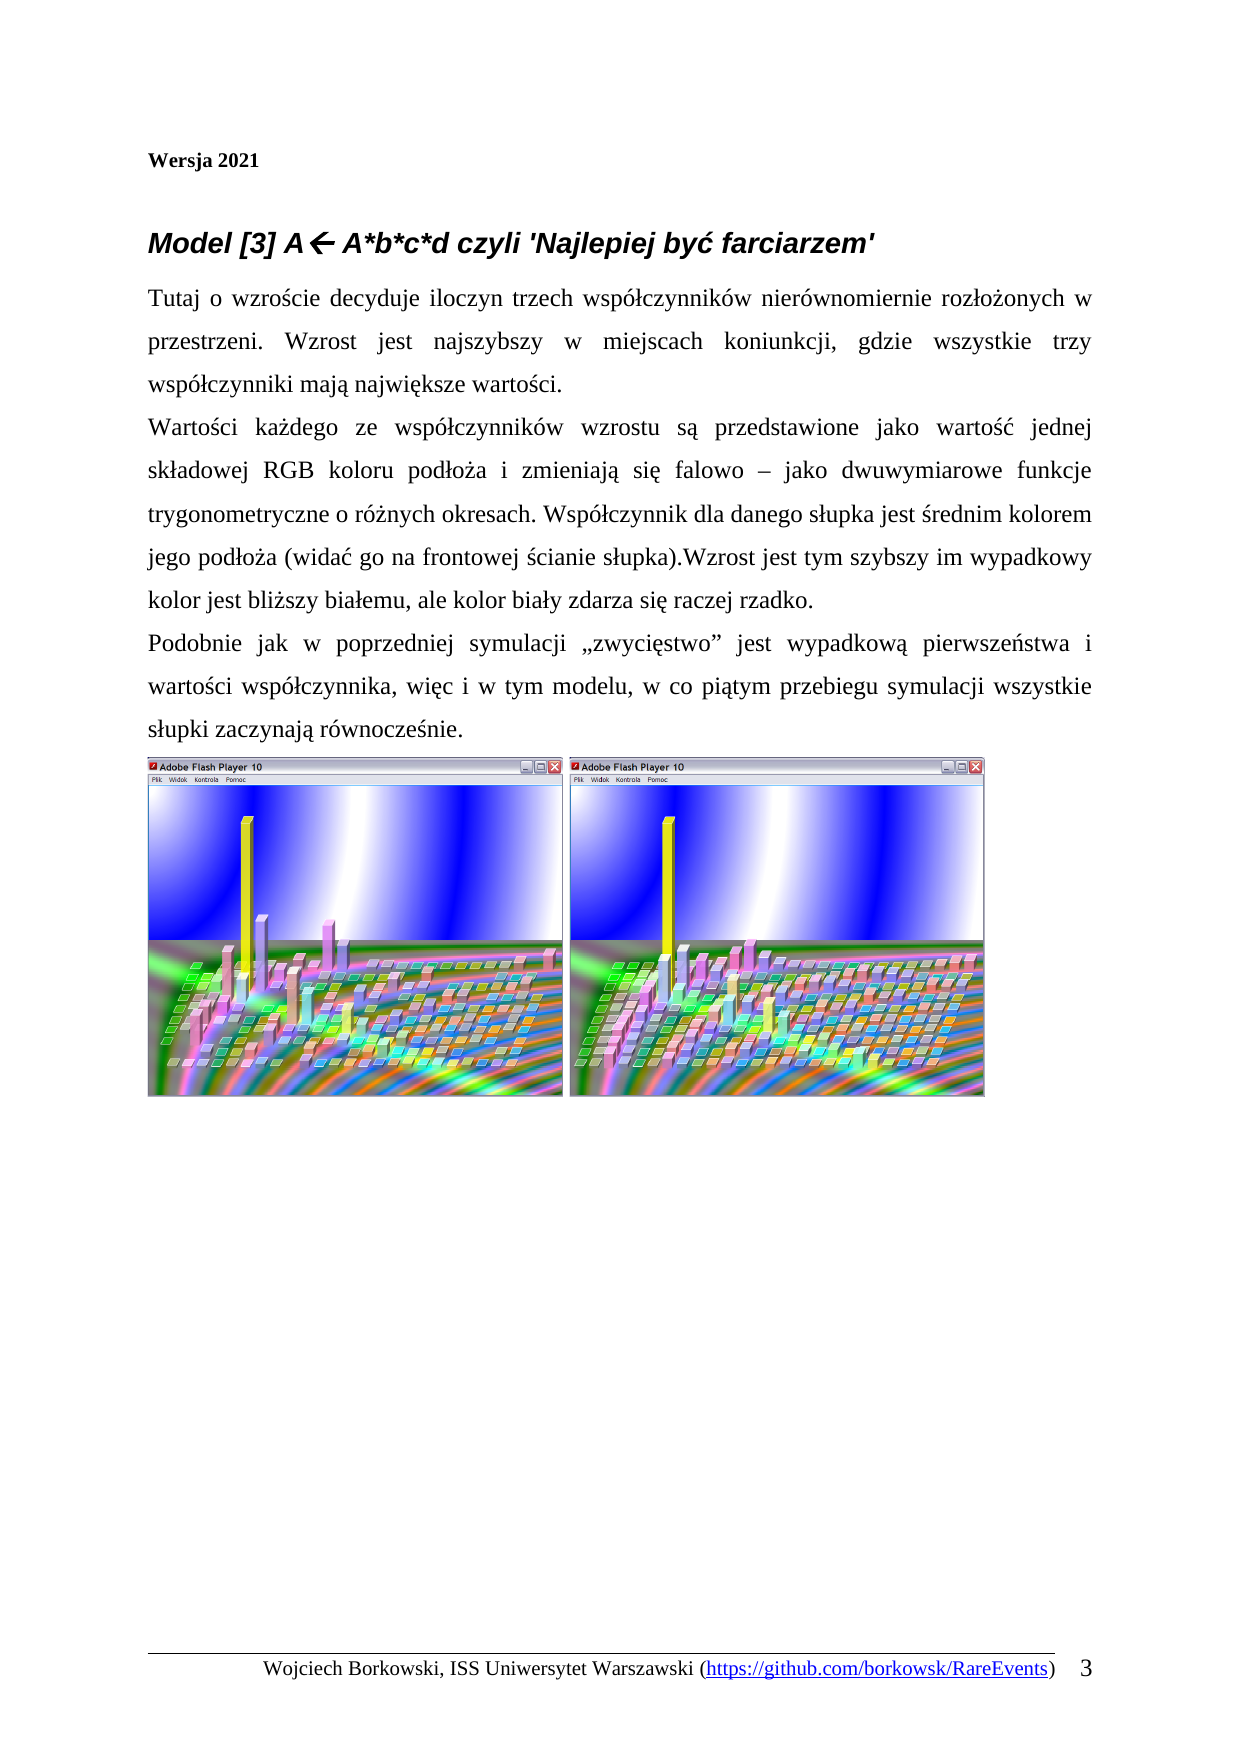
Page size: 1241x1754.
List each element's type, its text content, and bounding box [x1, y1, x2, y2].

subtitle Model [3] A A*b*c*d czyli 'Najlepiej być farciarzem' [148, 226, 1093, 260]
text Podobnie jak w poprzedniej symulacji „zwycięstwo” jest wypadkową pierwszeństwa i wartości współczynnika, więc i w tym modelu, w co piątym przebiegu symulacji wszystkie słupki zaczynają równocześnie. [148, 628, 1093, 743]
text Tutaj o wzroście decyduje iloczyn trzech współczynników nierównomiernie rozłożonych w przestrzeni. Wzrost jest najszybszy w miejscach koniunkcji, gdzie wszystkie trzy współczynniki mają największe wartości. [148, 283, 1093, 398]
text Wartości każdego ze współczynników wzrostu są przedstawione jako wartość jednej składowej RGB koloru podłoża i zmieniają się falowo – jako dwuwymiarowe funkcje trygonometryczne o różnych okresach. Współczynnik dla danego słupka jest średnim kolorem jego podłoża (widać go na frontowej ścianie słupka).Wzrost jest tym szybszy im wypadkowy kolor jest bliższy białemu, ale kolor biały zdarza się raczej rzadko. [148, 412, 1093, 614]
picture [147, 757, 563, 1097]
picture [569, 757, 985, 1097]
